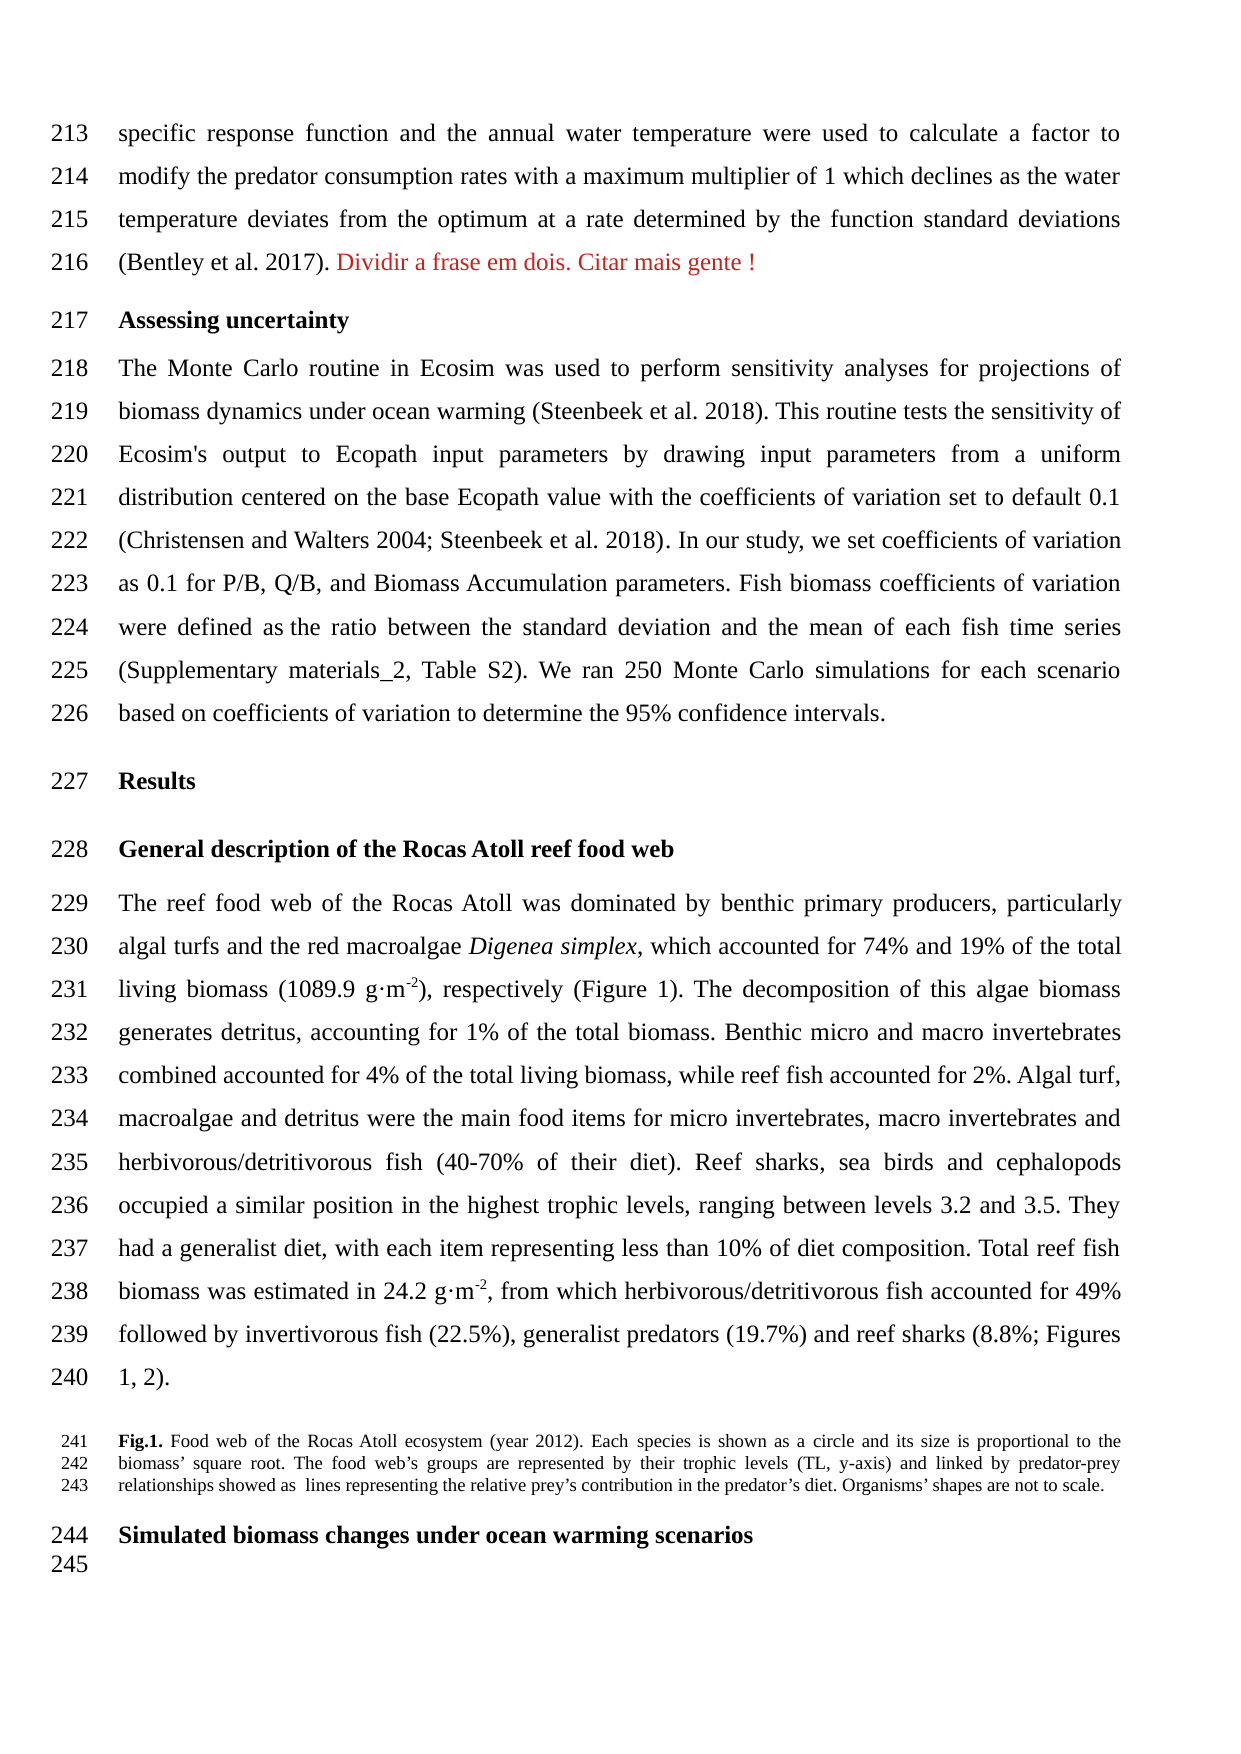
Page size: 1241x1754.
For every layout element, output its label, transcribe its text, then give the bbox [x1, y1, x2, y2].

text specific response function and the annual water temperature were used to calculate a factor to modify the predator consumption rates with a maximum multiplier of 1 which declines as the water temperature deviates from the optimum at a rate determined by the function standard deviations (Bentley et al. 2017). Dividir a frase em dois. Citar mais gente ! [118, 118, 1122, 276]
text Assessing uncertainty [118, 305, 1122, 334]
text General description of the Rocas Atoll reef food web [118, 834, 1122, 863]
text The reef food web of the Rocas Atoll was dominated by benthic primary producers, particularly algal turfs and the red macroalgae Digenea simplex, which accounted for 74% and 19% of the total living biomass (1089.9 g·m-2), respectively (Figure 1). The decomposition of this algae biomass generates detritus, accounting for 1% of the total biomass. Benthic micro and macro invertebrates combined accounted for 4% of the total living biomass, while reef fish accounted for 2%. Algal turf, macroalgae and detritus were the main food items for micro invertebrates, macro invertebrates and herbivorous/detritivorous fish (40-70% of their diet). Reef sharks, sea birds and cephalopods occupied a similar position in the highest trophic levels, ranging between levels 3.2 and 3.5. They had a generalist diet, with each item representing less than 10% of diet composition. Total reef fish biomass was estimated in 24.2 g·m-2, from which herbivorous/detritivorous fish accounted for 49% followed by invertivorous fish (22.5%), generalist predators (19.7%) and reef sharks (8.8%; Figures 1, 2). [118, 888, 1122, 1391]
text Results [118, 766, 1122, 795]
text The Monte Carlo routine in Ecosim was used to perform sensitivity analyses for projections of biomass dynamics under ocean warming (Steenbeek et al. 2018). This routine tests the sensitivity of Ecosim's output to Ecopath input parameters by drawing input parameters from a uniform distribution centered on the base Ecopath value with the coefficients of variation set to default 0.1 (Christensen and Walters 2004; Steenbeek et al. 2018). In our study, we set coefficients of variation as 0.1 for P/B, Q/B, and Biomass Accumulation parameters. Fish biomass coefficients of variation were defined as the ratio between the standard deviation and the mean of each fish time series (Supplementary materials_2, Table S2). We ran 250 Monte Carlo simulations for each scenario based on coefficients of variation to determine the 95% confidence intervals. [118, 353, 1122, 727]
text Simulated biomass changes under ocean warming scenarios [118, 1520, 1122, 1549]
text Fig.1. Food web of the Rocas Atoll ecosystem (year 2012). Each species is shown as a circle and its size is proportional to the biomass’ square root. The food web’s groups are represented by their trophic levels (TL, y-axis) and linked by predator-prey relationships showed as lines representing the relative prey’s contribution in the predator’s diet. Organisms’ shapes are not to scale. [118, 1430, 1122, 1495]
